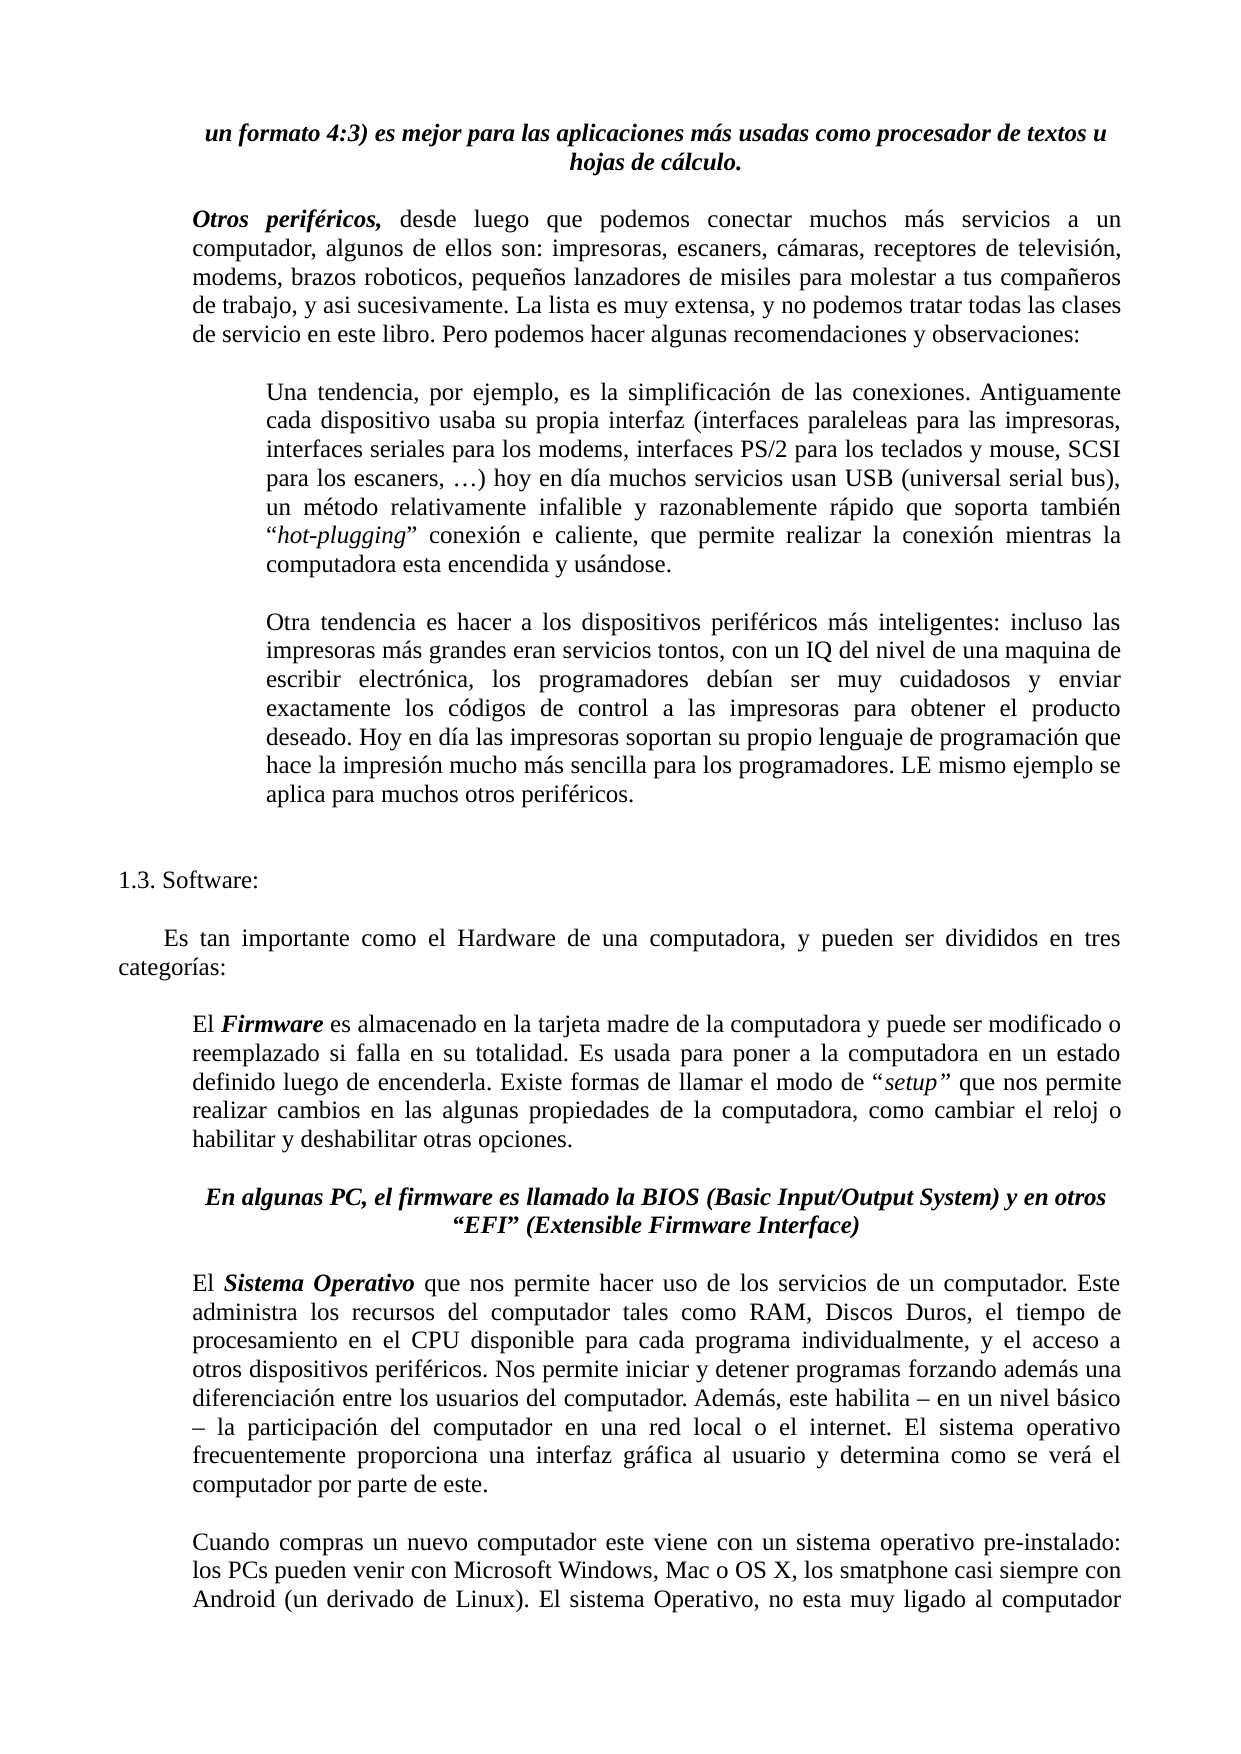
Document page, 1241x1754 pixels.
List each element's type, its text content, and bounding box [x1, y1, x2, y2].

text Otros periféricos, desde luego que podemos conectar muchos más servicios a un computador, algunos de ellos son: impresoras, escaners, cámaras, receptores de televisión, modems, brazos roboticos, pequeños lanzadores de misiles para molestar a tus compañeros de trabajo, y asi sucesivamente. La lista es muy extensa, y no podemos tratar todas las clases de servicio en este libro. Pero podemos hacer algunas recomendaciones y observaciones: [192, 204, 1122, 348]
text En algunas PC, el firmware es llamado la BIOS (Basic Input/Output System) y en otros “EFI” (Extensible Firmware Interface) [192, 1182, 1122, 1239]
text un formato 4:3) es mejor para las aplicaciones más usadas como procesador de textos u hojas de cálculo. [192, 118, 1122, 176]
text El Firmware es almacenado en la tarjeta madre de la computadora y puede ser modificado o reemplazado si falla en su totalidad. Es usada para poner a la computadora en un estado definido luego de encenderla. Existe formas de llamar el modo de “setup” que nos permite realizar cambios en las algunas propiedades de la computadora, como cambiar el reloj o habilitar y deshabilitar otras opciones. [192, 1009, 1122, 1153]
text Otra tendencia es hacer a los dispositivos periféricos más inteligentes: incluso las impresoras más grandes eran servicios tontos, con un IQ del nivel de una maquina de escribir electrónica, los programadores debían ser muy cuidadosos y enviar exactamente los códigos de control a las impresoras para obtener el producto deseado. Hoy en día las impresoras soportan su propio lenguaje de programación que hace la impresión mucho más sencilla para los programadores. LE mismo ejemplo se aplica para muchos otros periféricos. [266, 607, 1122, 808]
text Es tan importante como el Hardware de una computadora, y pueden ser divididos en tres categorías: [118, 923, 1122, 981]
text Cuando compras un nuevo computador este viene con un sistema operativo pre-instalado: los PCs pueden venir con Microsoft Windows, Mac o OS X, los smatphone casi siempre con Android (un derivado de Linux). El sistema Operativo, no esta muy ligado al computador [192, 1527, 1122, 1613]
text El Sistema Operativo que nos permite hacer uso de los servicios de un computador. Este administra los recursos del computador tales como RAM, Discos Duros, el tiempo de procesamiento en el CPU disponible para cada programa individualmente, y el acceso a otros dispositivos periféricos. Nos permite iniciar y detener programas forzando además una diferenciación entre los usuarios del computador. Además, este habilita – en un nivel básico – la participación del computador en una red local o el internet. El sistema operativo frecuentemente proporciona una interfaz gráfica al usuario y determina como se verá el computador por parte de este. [192, 1268, 1122, 1498]
text 1.3. Software: [118, 866, 1122, 894]
text Una tendencia, por ejemplo, es la simplificación de las conexiones. Antiguamente cada dispositivo usaba su propia interfaz (interfaces paraleleas para las impresoras, interfaces seriales para los modems, interfaces PS/2 para los teclados y mouse, SCSI para los escaners, …) hoy en día muchos servicios usan USB (universal serial bus), un método relativamente infalible y razonablemente rápido que soporta también “hot-plugging” conexión e caliente, que permite realizar la conexión mientras la computadora esta encendida y usándose. [266, 377, 1122, 578]
